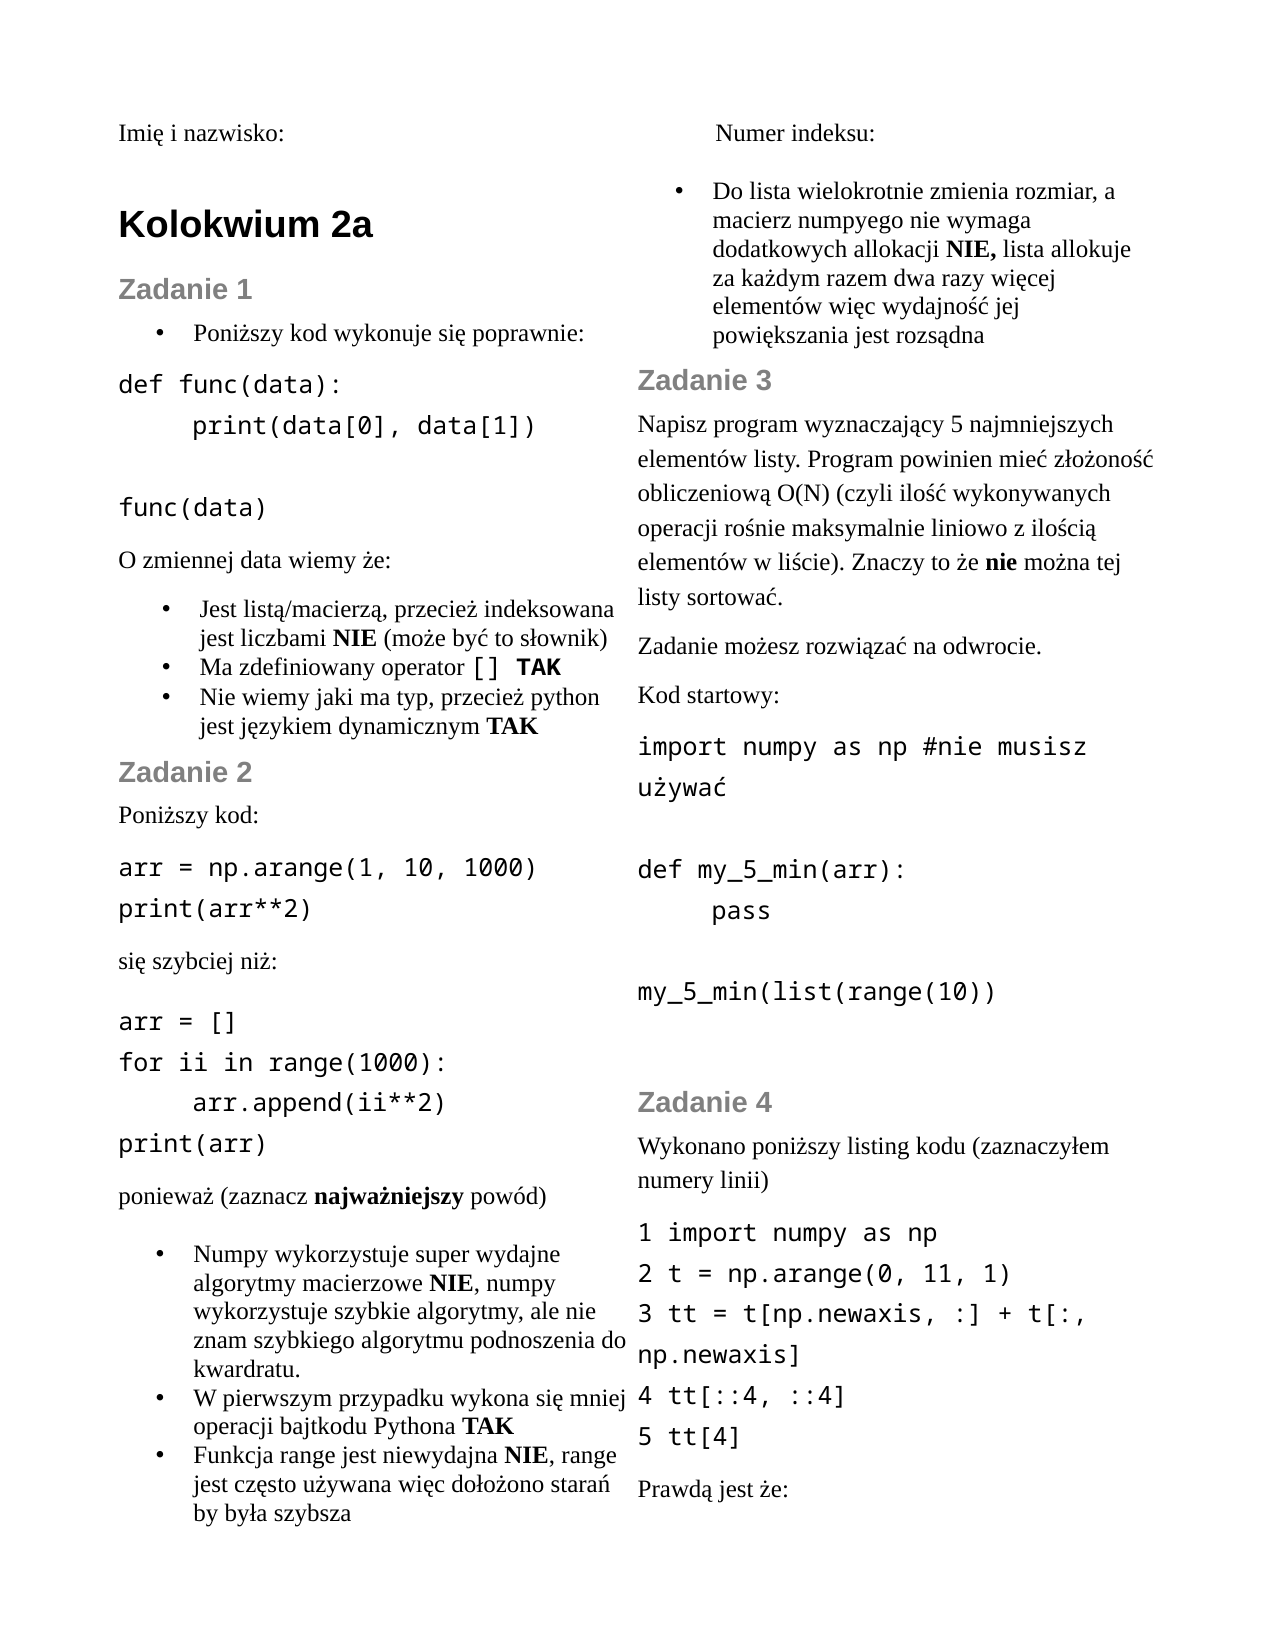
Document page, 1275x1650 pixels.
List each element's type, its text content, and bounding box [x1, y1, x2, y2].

text się szybciej niż: [118, 946, 637, 975]
text print(arr) [118, 1126, 637, 1160]
text Poniższy kod: [118, 801, 637, 829]
text Wykonano poniższy listing kodu (zaznaczyłem numery linii) [637, 1131, 1157, 1194]
text O zmiennej data wiemy że: [118, 545, 637, 574]
list Poniższy kod wykonuje się poprawnie: [156, 318, 637, 347]
text def func(data): [118, 367, 637, 401]
text Napisz program wyznaczający 5 najmniejszych elementów listy. Program powinien mieć złożoność obliczeniową O(N) (czyli ilość wykonywanych operacji rośnie maksymalnie liniowo z ilością elementów w liście). Znaczy to że nie można tej listy sortować. [637, 409, 1157, 611]
text Zadanie możesz rozwiązać na odwrocie. [637, 631, 1157, 660]
text 2 t = np.arange(0, 11, 1) [637, 1255, 1157, 1289]
subtitle Zadanie 4 [637, 1085, 1157, 1118]
list Ma zdefiniowany operator [] TAK [162, 652, 637, 682]
text func(data) [118, 490, 637, 524]
text def my_5_min(arr): [637, 852, 1157, 886]
text Prawdą jest że: [637, 1474, 1157, 1503]
text 5 tt[4] [637, 1419, 1157, 1453]
text print(arr**2) [118, 891, 637, 924]
text my_5_min(list(range(10)) [637, 974, 1157, 1008]
text 1 import numpy as np [637, 1214, 1157, 1248]
text ponieważ (zaznacz najważniejszy powód) [118, 1181, 637, 1210]
text 3 tt = t[np.newaxis, :] + t[:, np.newaxis] [637, 1296, 1157, 1371]
text pass [637, 892, 1157, 926]
list W pierwszym przypadku wykona się mniej operacji bajtkodu Pythona TAK [156, 1383, 637, 1440]
text arr = np.arange(1, 10, 1000) [118, 850, 637, 884]
list Do lista wielokrotnie zmienia rozmiar, a macierz numpyego nie wymaga dodatkowych allokacji NIE, lista allokuje za każdym razem dwa razy więcej elementów więc wydajność jej powiększania jest rozsądna [675, 176, 1157, 349]
text 4 tt[::4, ::4] [637, 1378, 1157, 1412]
text import numpy as np #nie musisz używać [637, 729, 1157, 804]
subtitle Kolokwium 2a [118, 201, 637, 245]
subtitle Zadanie 3 [637, 363, 1157, 397]
subtitle Zadanie 1 [118, 272, 637, 306]
text print(data[0], data[1]) [118, 408, 637, 442]
list Jest listą/macierzą, przecież indeksowana jest liczbami NIE (może być to słownik) [162, 594, 637, 652]
subtitle Zadanie 2 [118, 754, 637, 788]
text for ii in range(1000): [118, 1044, 637, 1078]
list Nie wiemy jaki ma typ, przecież python jest językiem dynamicznym TAK [162, 682, 637, 740]
list Funkcja range jest niewydajna NIE, range jest często używana więc dołożono starań by była szybsza [156, 1440, 637, 1526]
text Kod startowy: [637, 680, 1157, 709]
list Numpy wykorzystuje super wydajne algorytmy macierzowe NIE, numpy wykorzystuje szybkie algorytmy, ale nie znam szybkiego algorytmu podnoszenia do kwardratu. [156, 1239, 637, 1383]
text arr = [] [118, 1003, 637, 1037]
text arr.append(ii**2) [118, 1085, 637, 1119]
